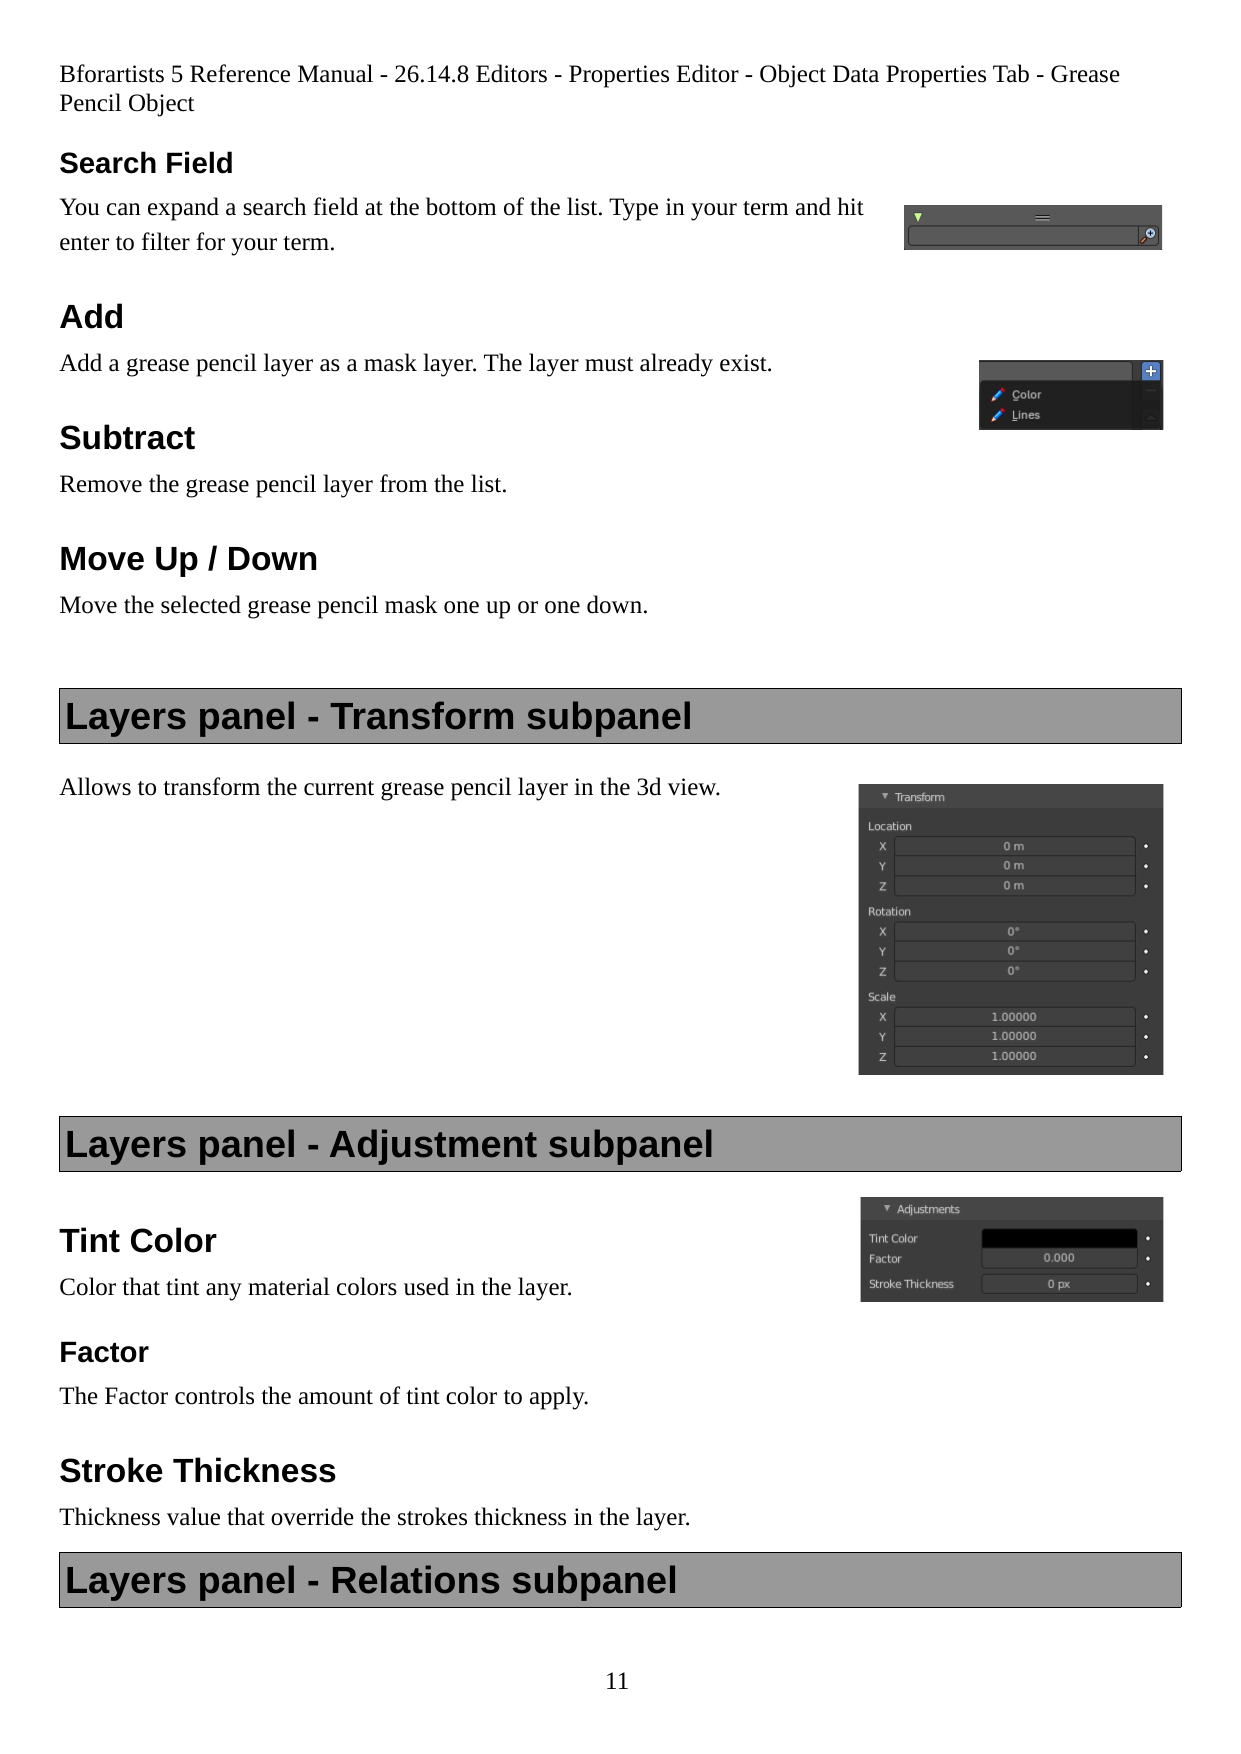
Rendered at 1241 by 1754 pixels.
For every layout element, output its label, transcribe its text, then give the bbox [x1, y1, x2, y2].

subtitle [1164, 1220, 1181, 1259]
text Thickness value that override the strokes thickness in the layer. [59, 1502, 1181, 1531]
table_header Layers panel - Adjustment subpanel [60, 1117, 1181, 1171]
subtitle Move Up / Down [59, 539, 1181, 577]
subtitle Add [59, 297, 1181, 335]
picture [904, 205, 1163, 250]
text Remove the grease pencil layer from the list. [59, 469, 1181, 498]
picture [858, 784, 1164, 1075]
text You can expand a search field at the bottom of the list. Type in your term and hit enter to filter for your term. [59, 192, 1181, 256]
table_header Layers panel - Transform subpanel [60, 689, 1181, 743]
text Move the selected grease pencil mask one up or one down. [59, 590, 1181, 619]
table_header Layers panel - Relations subpanel [60, 1553, 1181, 1607]
subtitle Subtract [59, 418, 1181, 456]
text Add a grease pencil layer as a mask layer. The layer must already exist. [59, 348, 1181, 377]
subtitle Stroke Thickness [59, 1451, 1181, 1490]
subtitle Factor [59, 1335, 1181, 1369]
subtitle Search Field [59, 146, 1181, 180]
text The Factor controls the amount of tint color to apply. [59, 1381, 1181, 1410]
picture [860, 1197, 1164, 1302]
text Allows to transform the current grease pencil layer in the 3d view. [59, 772, 1181, 801]
subtitle Tint Color [59, 1220, 860, 1259]
text Color that tint any material colors used in the layer. [59, 1272, 860, 1300]
picture [979, 360, 1164, 430]
